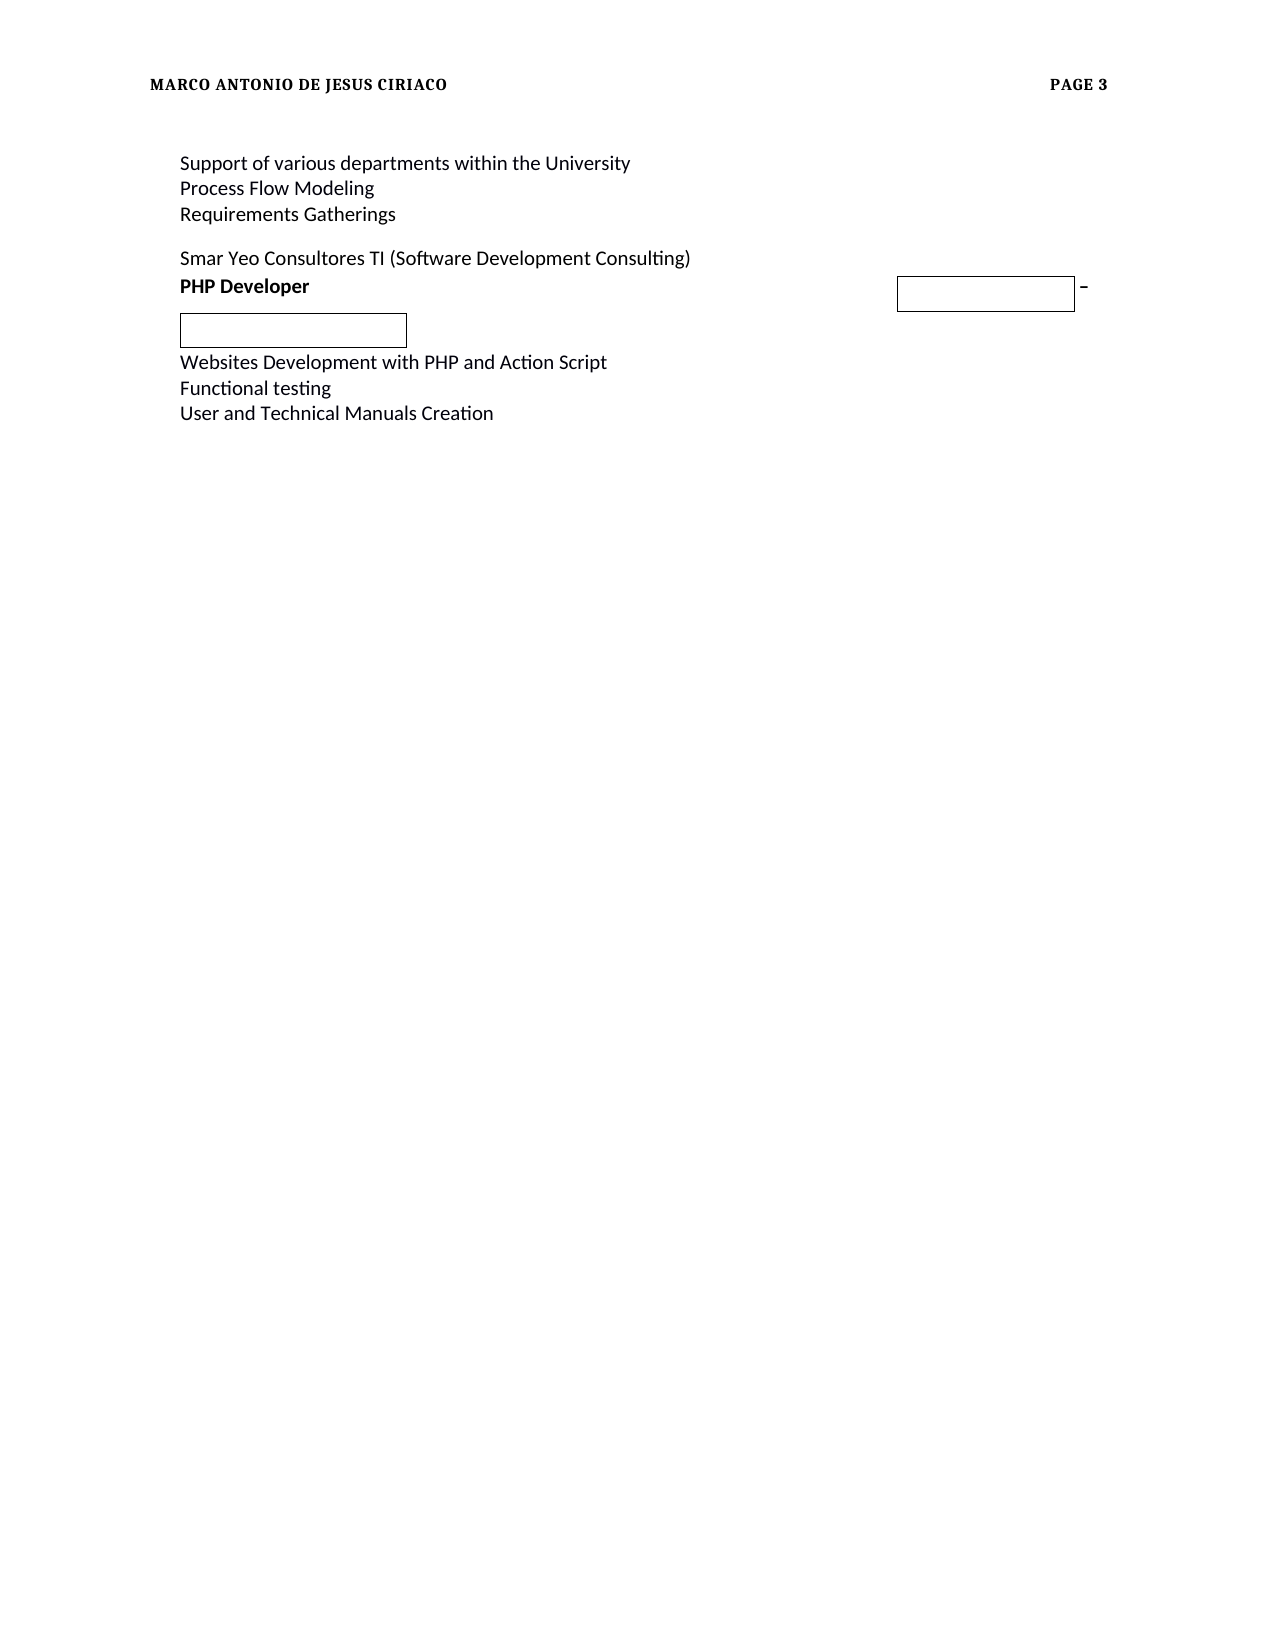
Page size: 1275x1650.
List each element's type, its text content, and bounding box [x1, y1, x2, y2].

text Process Flow Modeling [180, 175, 1162, 201]
title Smar Yeo Consultores TI (Software Development Consulting) [180, 245, 1162, 271]
text User and Technical Manuals Creation [180, 400, 1162, 426]
title PHP Developer – [180, 273, 1162, 347]
text Functional testing [180, 375, 1162, 400]
text Websites Development with PHP and Action Script [180, 349, 1162, 375]
text Requirements Gatherings [180, 201, 862, 226]
text Support of various departments within the University [180, 150, 1162, 175]
